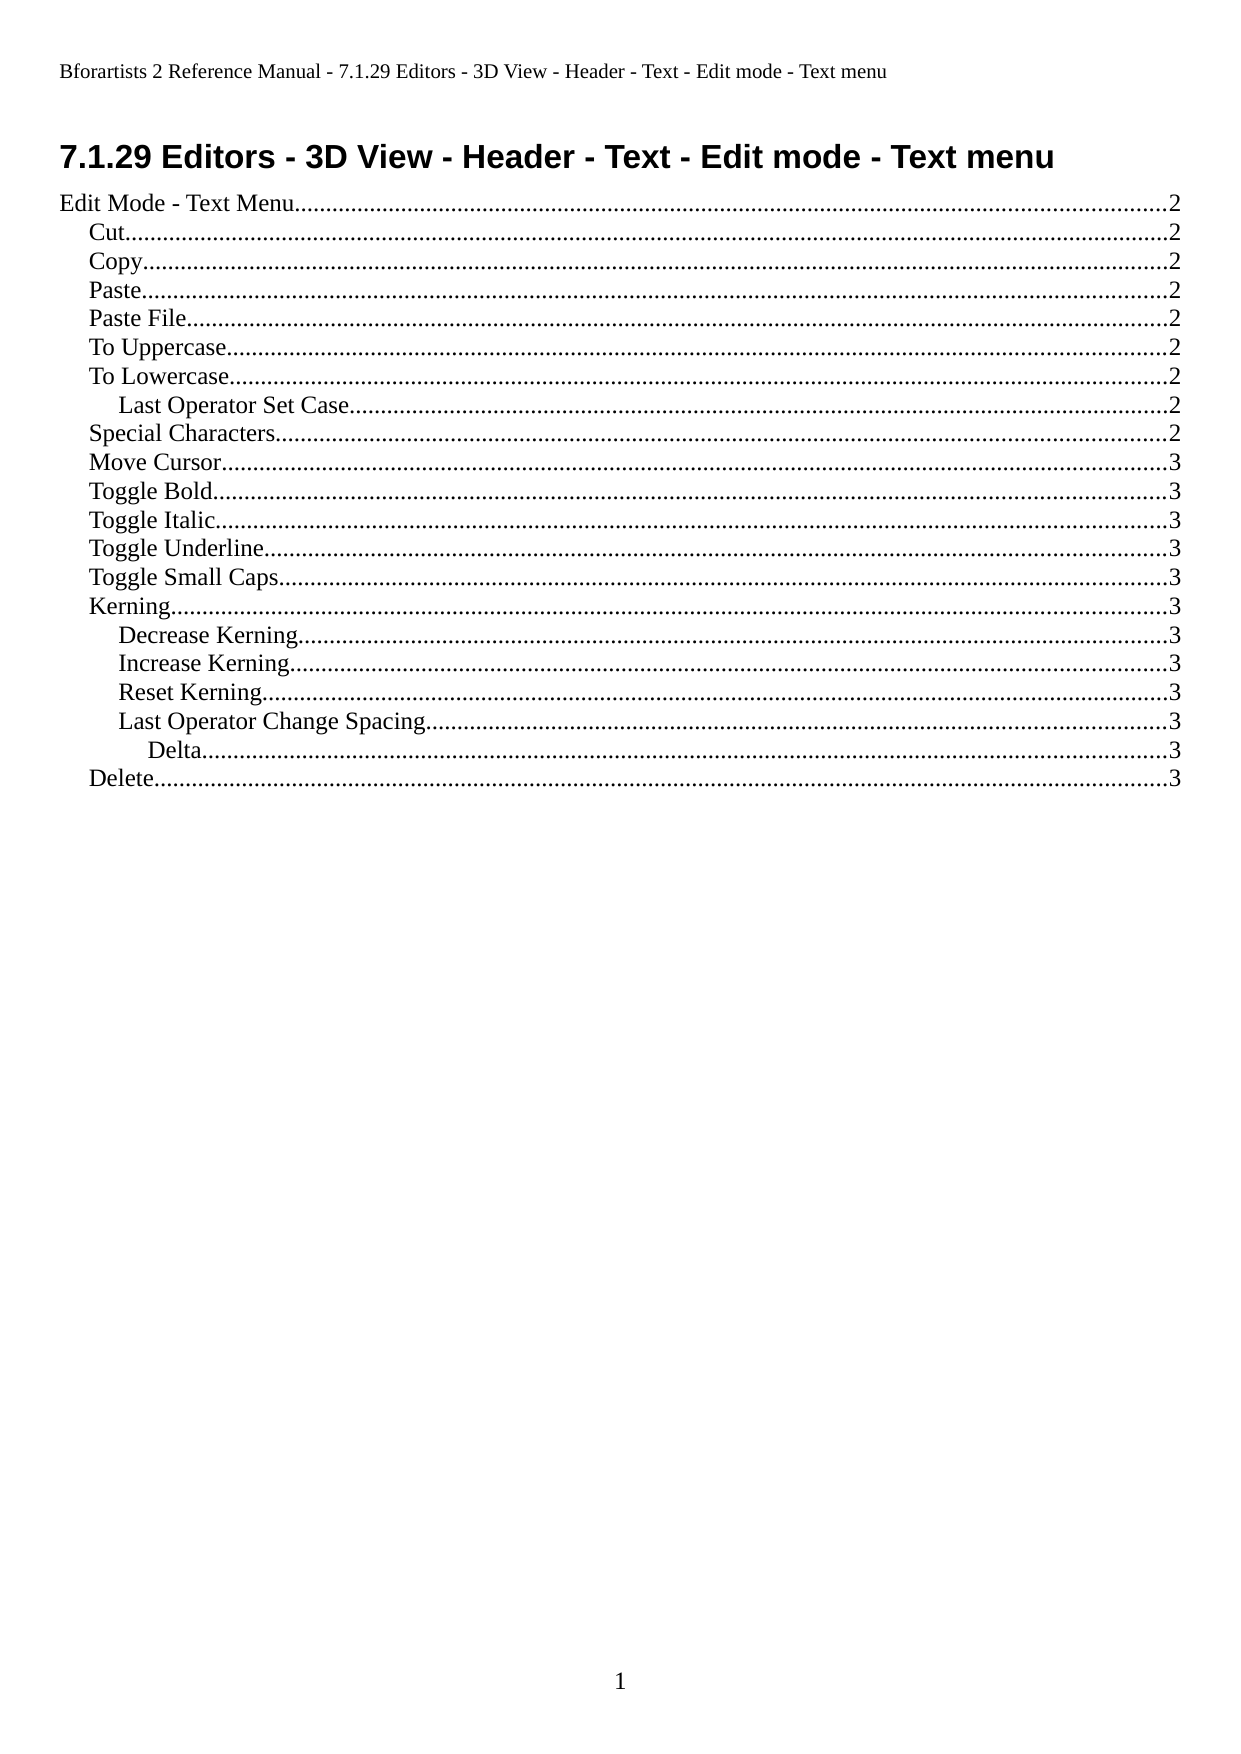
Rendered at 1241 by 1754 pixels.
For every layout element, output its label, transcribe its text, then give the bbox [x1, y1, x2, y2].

text Paste File 2 [88, 303, 1181, 332]
subtitle 7.1.29 Editors - 3D View - Header - Text - Edit mode - Text menu [59, 138, 1181, 176]
text Toggle Underline 3 [88, 533, 1181, 562]
text Copy 2 [88, 246, 1181, 275]
text Last Operator Set Case 2 [118, 390, 1181, 418]
text To Uppercase 2 [88, 332, 1181, 361]
text Cut 2 [88, 217, 1181, 246]
text Last Operator Change Spacing 3 [118, 706, 1181, 735]
text Delete 3 [88, 763, 1181, 792]
text Decrease Kerning 3 [118, 620, 1181, 648]
text Toggle Italic 3 [88, 505, 1181, 533]
text Paste 2 [88, 275, 1181, 303]
text Reset Kerning 3 [118, 677, 1181, 706]
text Delta 3 [147, 735, 1181, 763]
text Kerning 3 [88, 591, 1181, 620]
text Edit Mode - Text Menu 2 [59, 188, 1181, 217]
text Special Characters 2 [88, 418, 1181, 447]
text Move Cursor 3 [88, 447, 1181, 476]
text Toggle Small Caps 3 [88, 562, 1181, 591]
text To Lowercase 2 [88, 361, 1181, 390]
text Increase Kerning 3 [118, 648, 1181, 677]
text Toggle Bold 3 [88, 476, 1181, 505]
